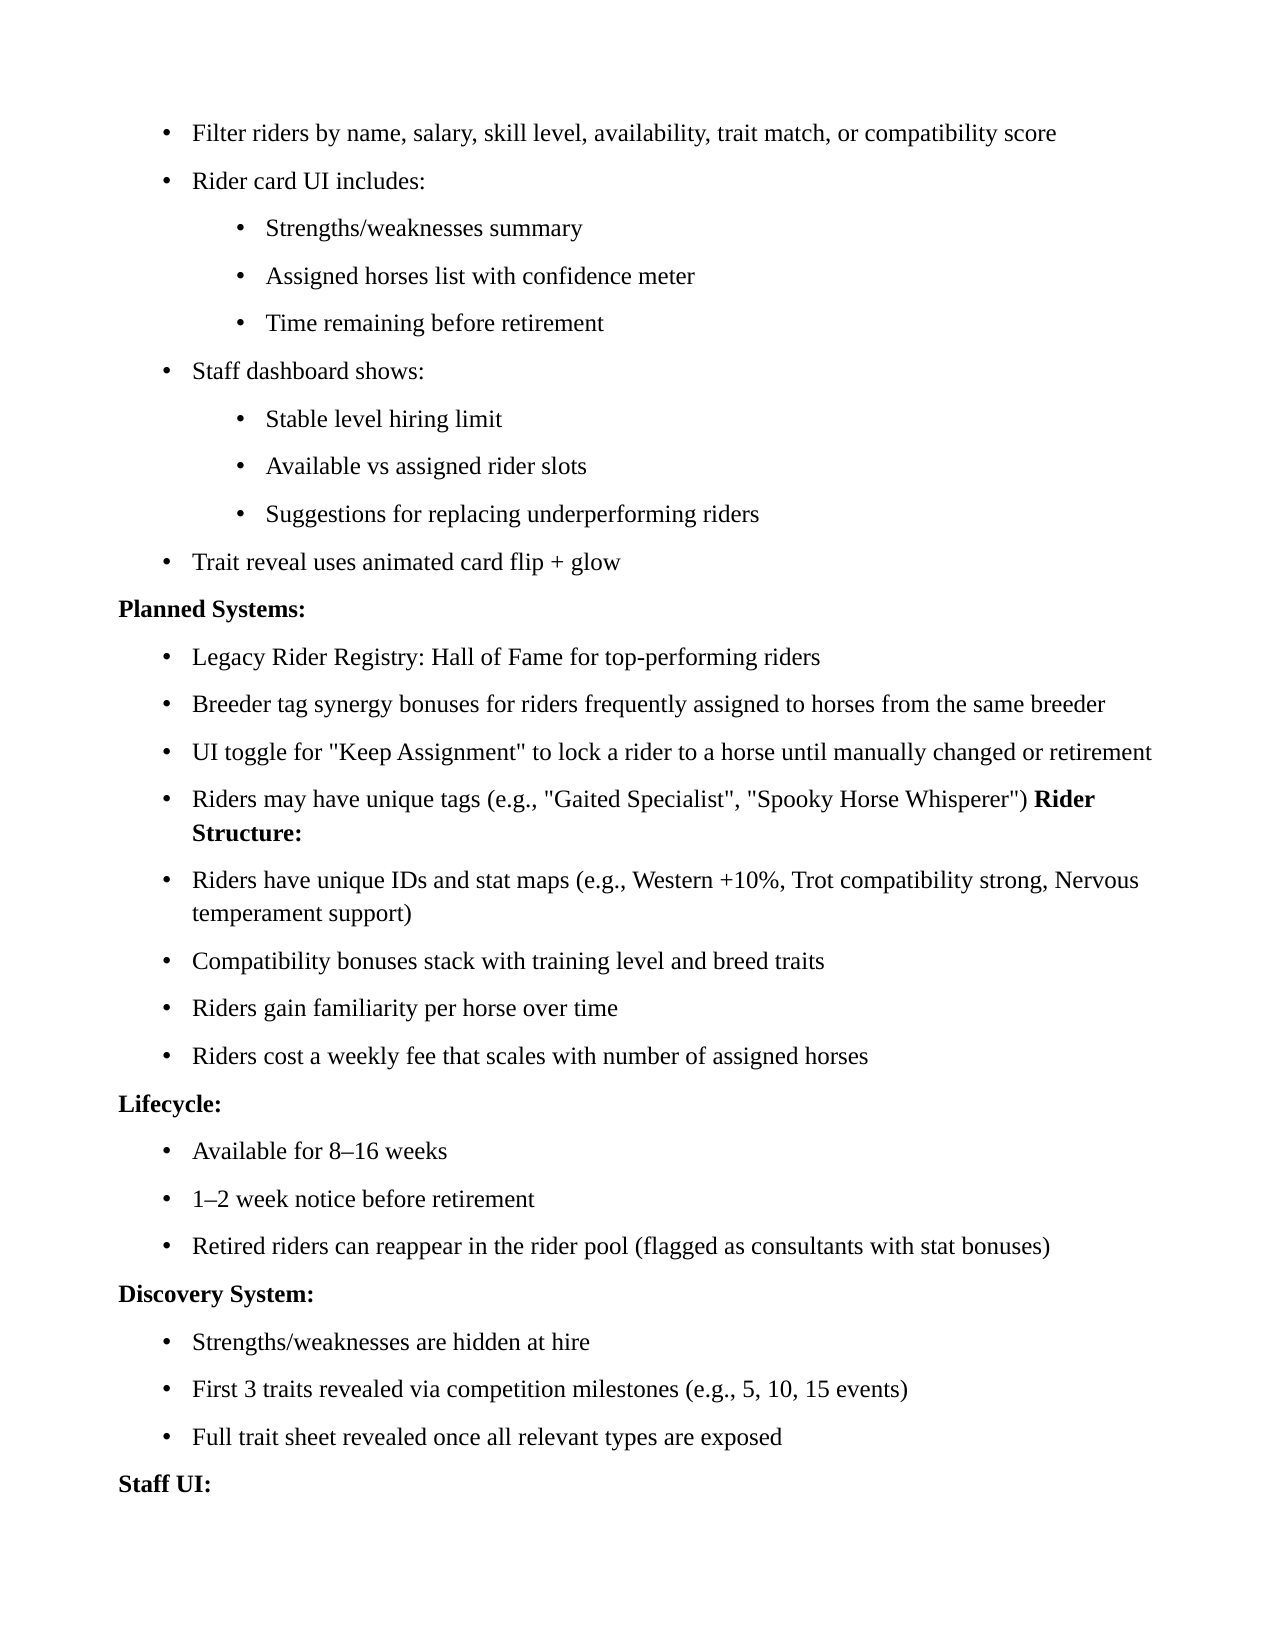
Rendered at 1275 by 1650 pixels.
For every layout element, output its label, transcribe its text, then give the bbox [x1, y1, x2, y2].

list Riders have unique IDs and stat maps (e.g., Western +10%, Trot compatibility strong, Nervous temperament support) [162, 865, 1157, 927]
list 1–2 week notice before retirement [162, 1184, 1157, 1213]
list Suggestions for replacing underperforming riders [236, 499, 1157, 528]
list Riders gain familiarity per horse over time [162, 993, 1157, 1022]
list Full trait sheet revealed once all relevant types are exposed [162, 1422, 1157, 1451]
list First 3 traits revealed via competition milestones (e.g., 5, 10, 15 events) [162, 1374, 1157, 1403]
list Available vs assigned rider slots [236, 451, 1157, 480]
list Trait reveal uses animated card flip + glow [162, 547, 1157, 575]
text Lifecycle: [118, 1089, 1157, 1117]
list Riders may have unique tags (e.g., "Gaited Specialist", "Spooky Horse Whisperer") Rider Structure: [162, 784, 1157, 846]
list Staff dashboard shows: [162, 356, 1157, 385]
list Breeder tag synergy bonuses for riders frequently assigned to horses from the same breeder [162, 689, 1157, 718]
list Strengths/weaknesses summary [236, 213, 1157, 242]
list Compatibility bonuses stack with training level and breed traits [162, 946, 1157, 974]
list Stable level hiring limit [236, 404, 1157, 432]
list Legacy Rider Registry: Hall of Fame for top-performing riders [162, 642, 1157, 671]
list Assigned horses list with confidence meter [236, 261, 1157, 290]
list Retired riders can reappear in the rider pool (flagged as consultants with stat bonuses) [162, 1231, 1157, 1260]
text Discovery System: [118, 1279, 1157, 1308]
list Time remaining before retirement [236, 308, 1157, 337]
list Rider card UI includes: [162, 166, 1157, 194]
text Staff UI: [118, 1469, 1157, 1498]
list Strengths/weaknesses are hidden at hire [162, 1327, 1157, 1355]
list Filter riders by name, salary, skill level, availability, trait match, or compatibility score [162, 118, 1157, 147]
list UI toggle for "Keep Assignment" to lock a rider to a horse until manually changed or retirement [162, 737, 1157, 766]
list Available for 8–16 weeks [162, 1136, 1157, 1165]
text Planned Systems: [118, 594, 1157, 623]
list Riders cost a weekly fee that scales with number of assigned horses [162, 1041, 1157, 1070]
